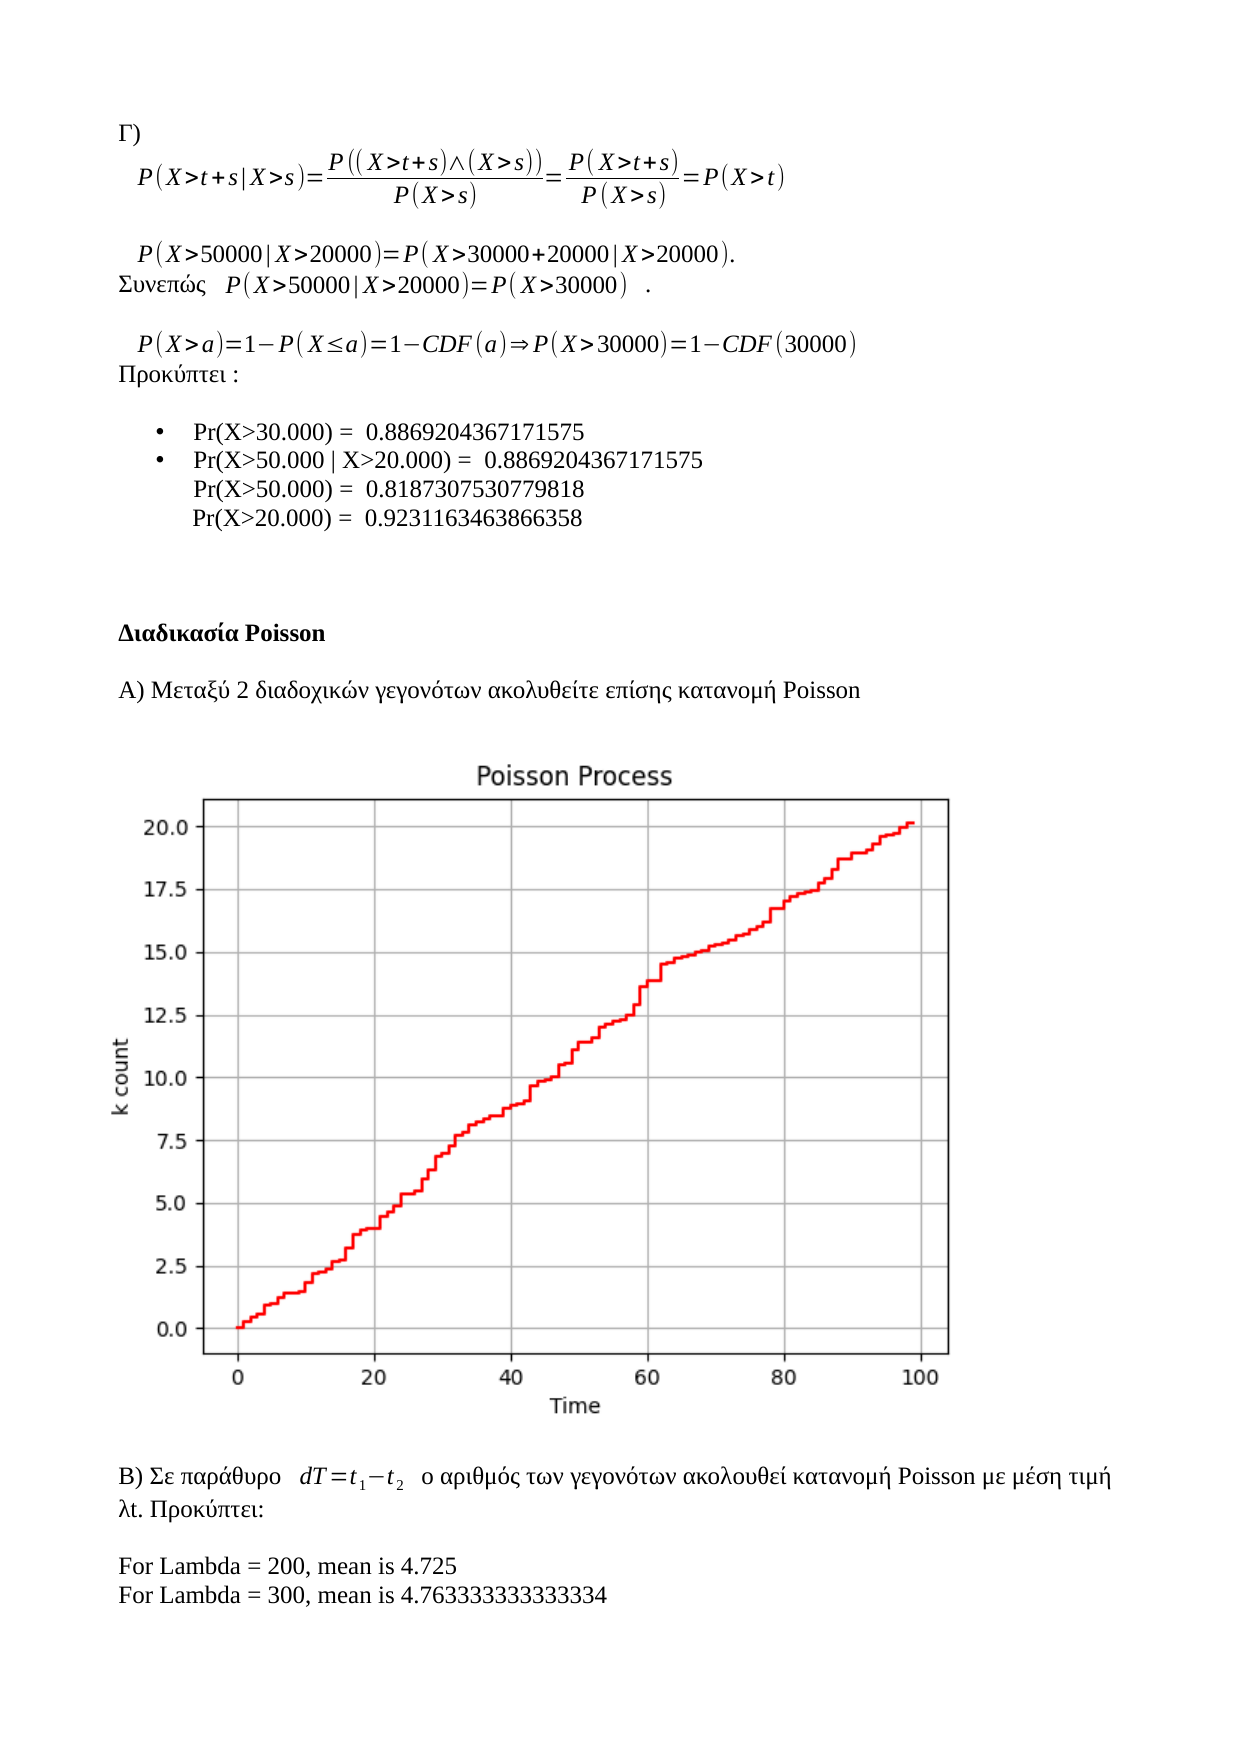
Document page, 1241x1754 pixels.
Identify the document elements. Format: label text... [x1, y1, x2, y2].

text Διαδικασία Poisson [118, 618, 1122, 647]
list Pr(X>30.000) = 0.8869204367171575 [156, 417, 1122, 445]
text Β) Σε παράθυροο αριθμός των γεγονότων ακολουθεί κατανομή Poisson με μέση τιμή λt. Προκύπτει: [118, 1461, 1122, 1522]
text Γ) [118, 118, 1122, 147]
text Α) Μεταξύ 2 διαδοχικών γεγονότων ακολυθείτε επίσης κατανομή Poisson [118, 675, 1122, 704]
list Pr(X>50.000 | X>20.000) = 0.8869204367171575 Pr(X>50.000) = 0.8187307530779818 [156, 445, 1122, 503]
text Προκύπτει : [118, 359, 1122, 388]
text Συνεπώς. [118, 269, 1122, 300]
picture [83, 712, 1044, 1433]
text For Lambda = 300, mean is 4.763333333333334 [118, 1580, 1122, 1609]
text For Lambda = 200, mean is 4.725 [118, 1551, 1122, 1580]
text Pr(X>20.000) = 0.9231163463866358 [118, 503, 1122, 532]
